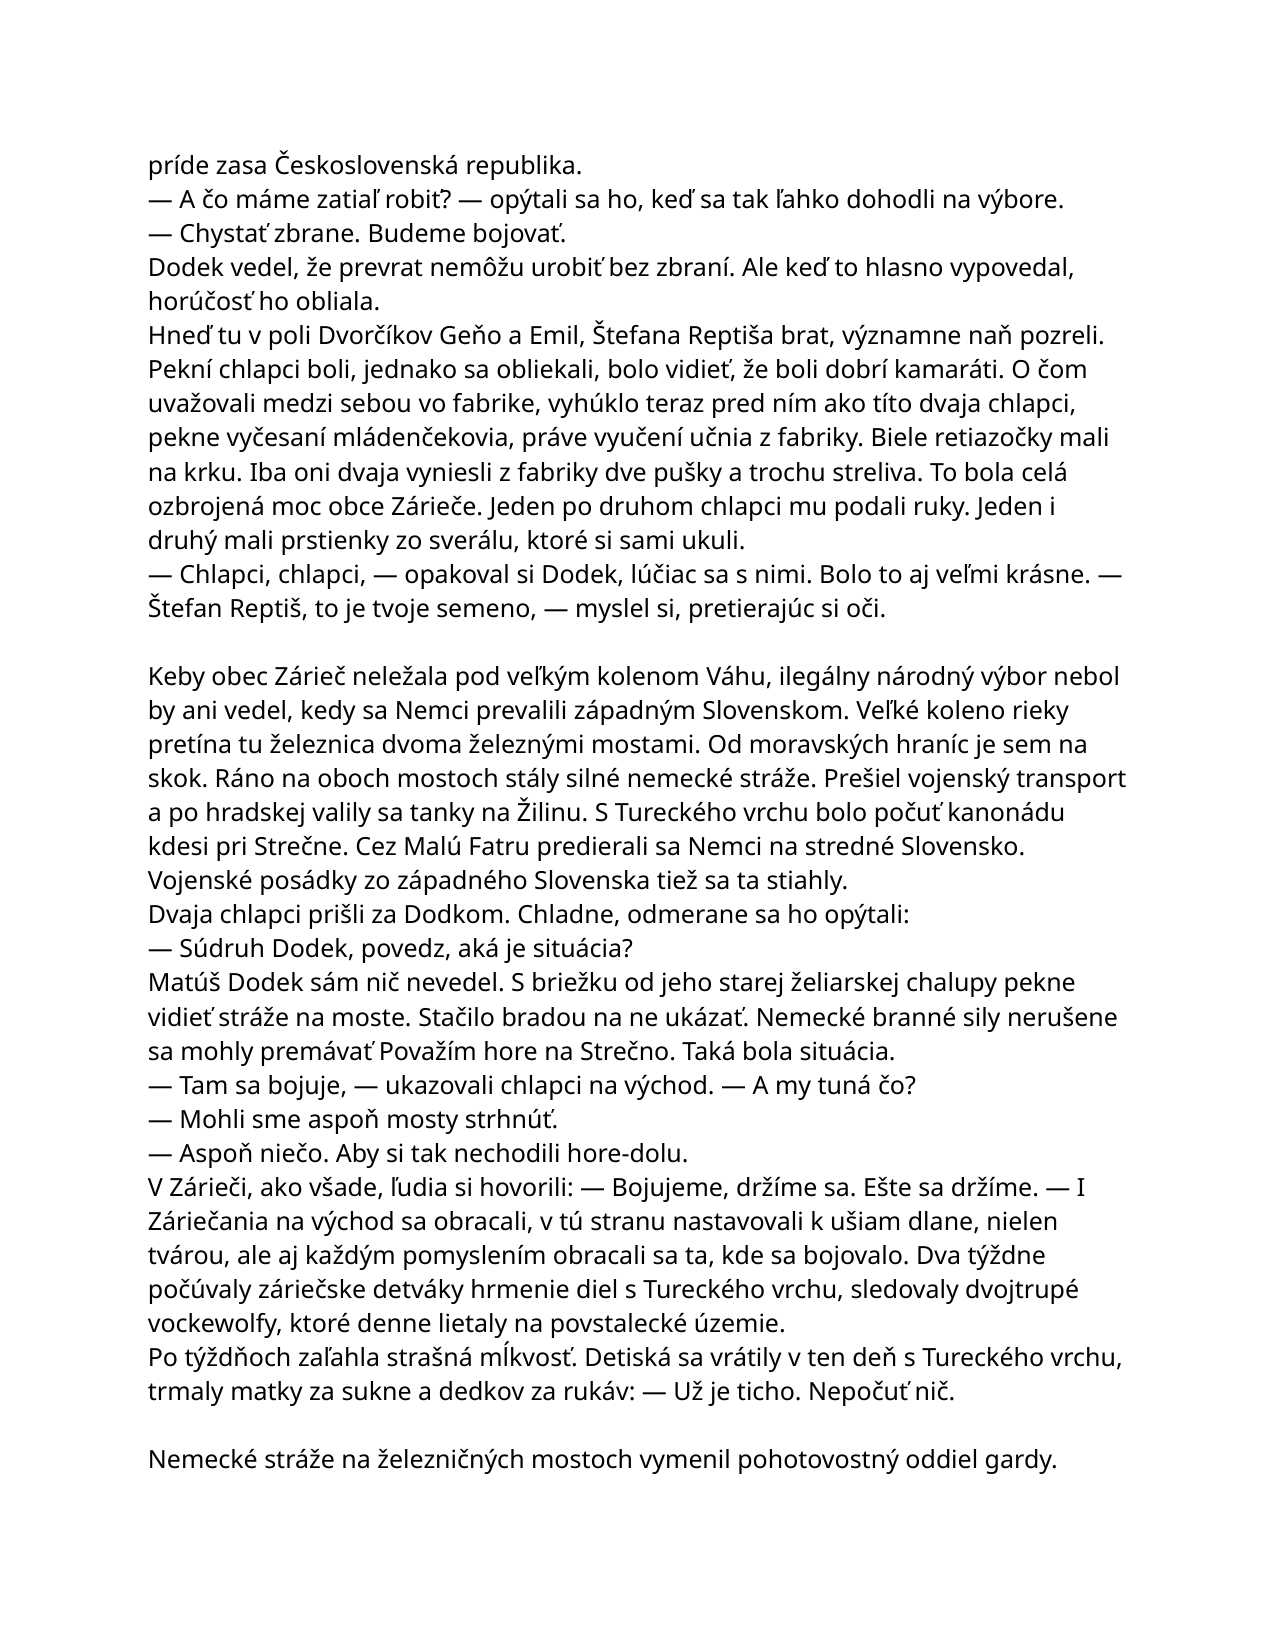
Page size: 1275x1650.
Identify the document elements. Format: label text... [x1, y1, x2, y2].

text Matúš Dodek sám nič nevedel. S briežku od jeho starej želiarskej chalupy pekne vidieť stráže na moste. Stačilo bradou na ne ukázať. Nemecké branné sily nerušene sa mohly premávať Považím hore na Strečno. Taká bola situácia. [148, 965, 1127, 1067]
text Keby obec Zárieč neležala pod veľkým kolenom Váhu, ilegálny národný výbor nebol by ani vedel, kedy sa Nemci prevalili západným Slovenskom. Veľké koleno rieky pretína tu železnica dvoma železnými mostami. Od moravských hraníc je sem na skok. Ráno na oboch mostoch stály silné nemecké stráže. Prešiel vojenský transport a po hradskej valily sa tanky na Žilinu. S Tureckého vrchu bolo počuť kanonádu kdesi pri Strečne. Cez Malú Fatru predierali sa Nemci na stredné Slovensko. Vojenské posádky zo západného Slovenska tiež sa ta stiahly. [148, 658, 1127, 897]
text — Tam sa bojuje, — ukazovali chlapci na východ. — A my tuná čo? [148, 1067, 1127, 1101]
text Nemecké stráže na železničných mostoch vymenil pohotovostný oddiel gardy. [148, 1442, 1127, 1476]
text — Chlapci, chlapci, — opakoval si Dodek, lúčiac sa s nimi. Bolo to aj veľmi krásne. — Štefan Reptiš, to je tvoje semeno, — myslel si, pretierajúc si oči. [148, 556, 1127, 624]
text Dvaja chlapci prišli za Dodkom. Chladne, odmerane sa ho opýtali: [148, 897, 1127, 931]
text Hneď tu v poli Dvorčíkov Geňo a Emil, Štefana Reptiša brat, významne naň pozreli. Pekní chlapci boli, jednako sa obliekali, bolo vidieť, že boli dobrí kamaráti. O čom uvažovali medzi sebou vo fabrike, vyhúklo teraz pred ním ako títo dvaja chlapci, pekne vyčesaní mládenčekovia, práve vyučení učnia z fabriky. Biele retiazočky mali na krku. Iba oni dvaja vyniesli z fabriky dve pušky a trochu streliva. To bola celá ozbrojená moc obce Zárieče. Jeden po druhom chlapci mu podali ruky. Jeden i druhý mali prstienky zo sverálu, ktoré si sami ukuli. [148, 318, 1127, 556]
text V Zárieči, ako všade, ľudia si hovorili: — Bojujeme, držíme sa. Ešte sa držíme. — I Záriečania na východ sa obracali, v tú stranu nastavovali k ušiam dlane, nielen tvárou, ale aj každým pomyslením obracali sa ta, kde sa bojovalo. Dva týždne počúvaly záriečske detváky hrmenie diel s Tureckého vrchu, sledovaly dvojtrupé vockewolfy, ktoré denne lietaly na povstalecké územie. [148, 1169, 1127, 1340]
text — Mohli sme aspoň mosty strhnúť. [148, 1101, 1127, 1135]
text — Súdruh Dodek, povedz, aká je situácia? [148, 931, 1127, 965]
text Po týždňoch zaľahla strašná mĺkvosť. Detiská sa vrátily v ten deň s Tureckého vrchu, trmaly matky za sukne a dedkov za rukáv: — Už je ticho. Nepočuť nič. [148, 1340, 1127, 1408]
text — Aspoň niečo. Aby si tak nechodili hore-dolu. [148, 1135, 1127, 1169]
text príde zasa Československá republika. [148, 148, 1127, 182]
text — Chystať zbrane. Budeme bojovať. [148, 216, 1127, 250]
text Dodek vedel, že prevrat nemôžu urobiť bez zbraní. Ale keď to hlasno vypovedal, horúčosť ho obliala. [148, 250, 1127, 318]
text — A čo máme zatiaľ robiť? — opýtali sa ho, keď sa tak ľahko dohodli na výbore. [148, 182, 1127, 216]
